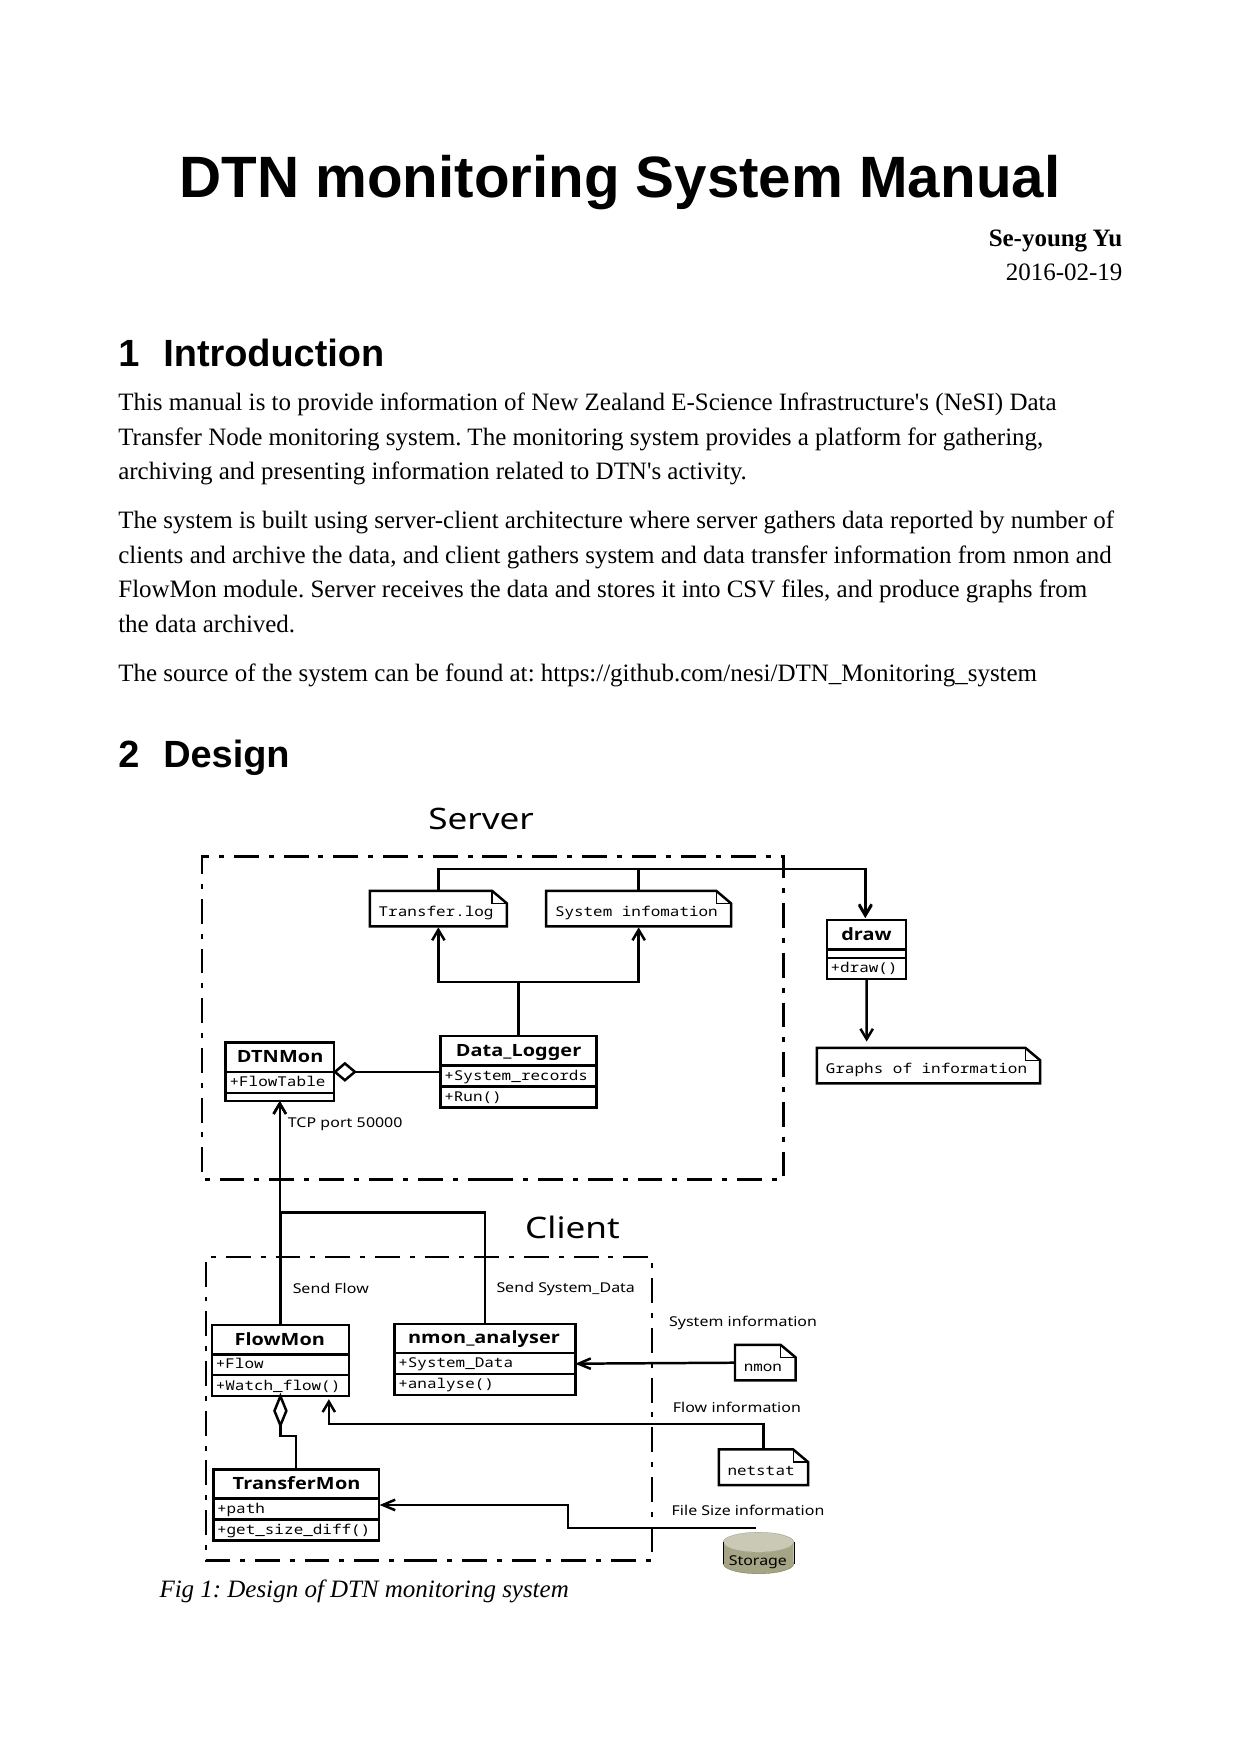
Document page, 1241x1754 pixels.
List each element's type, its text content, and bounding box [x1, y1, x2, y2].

text The system is built using server-client architecture where server gathers data reported by number of clients and archive the data, and client gathers system and data transfer information from nmon and FlowMon module. Server receives the data and stores it into CSV files, and produce graphs from the data archived. [118, 505, 1122, 638]
text Se-young Yu 2016-02-19 [118, 223, 1122, 286]
subtitle Design [118, 732, 1122, 776]
text Fig 1: Design of DTN monitoring system [159, 801, 1081, 1603]
subtitle Introduction [118, 331, 1122, 375]
text This manual is to provide information of New Zealand E-Science Infrastructure's (NeSI) Data Transfer Node monitoring system. The monitoring system provides a platform for gathering, archiving and presenting information related to DTN's activity. [118, 387, 1122, 485]
text The source of the system can be found at: https://github.com/nesi/DTN_Monitoring_system [118, 658, 1122, 687]
title DTN monitoring System Manual [118, 143, 1122, 210]
